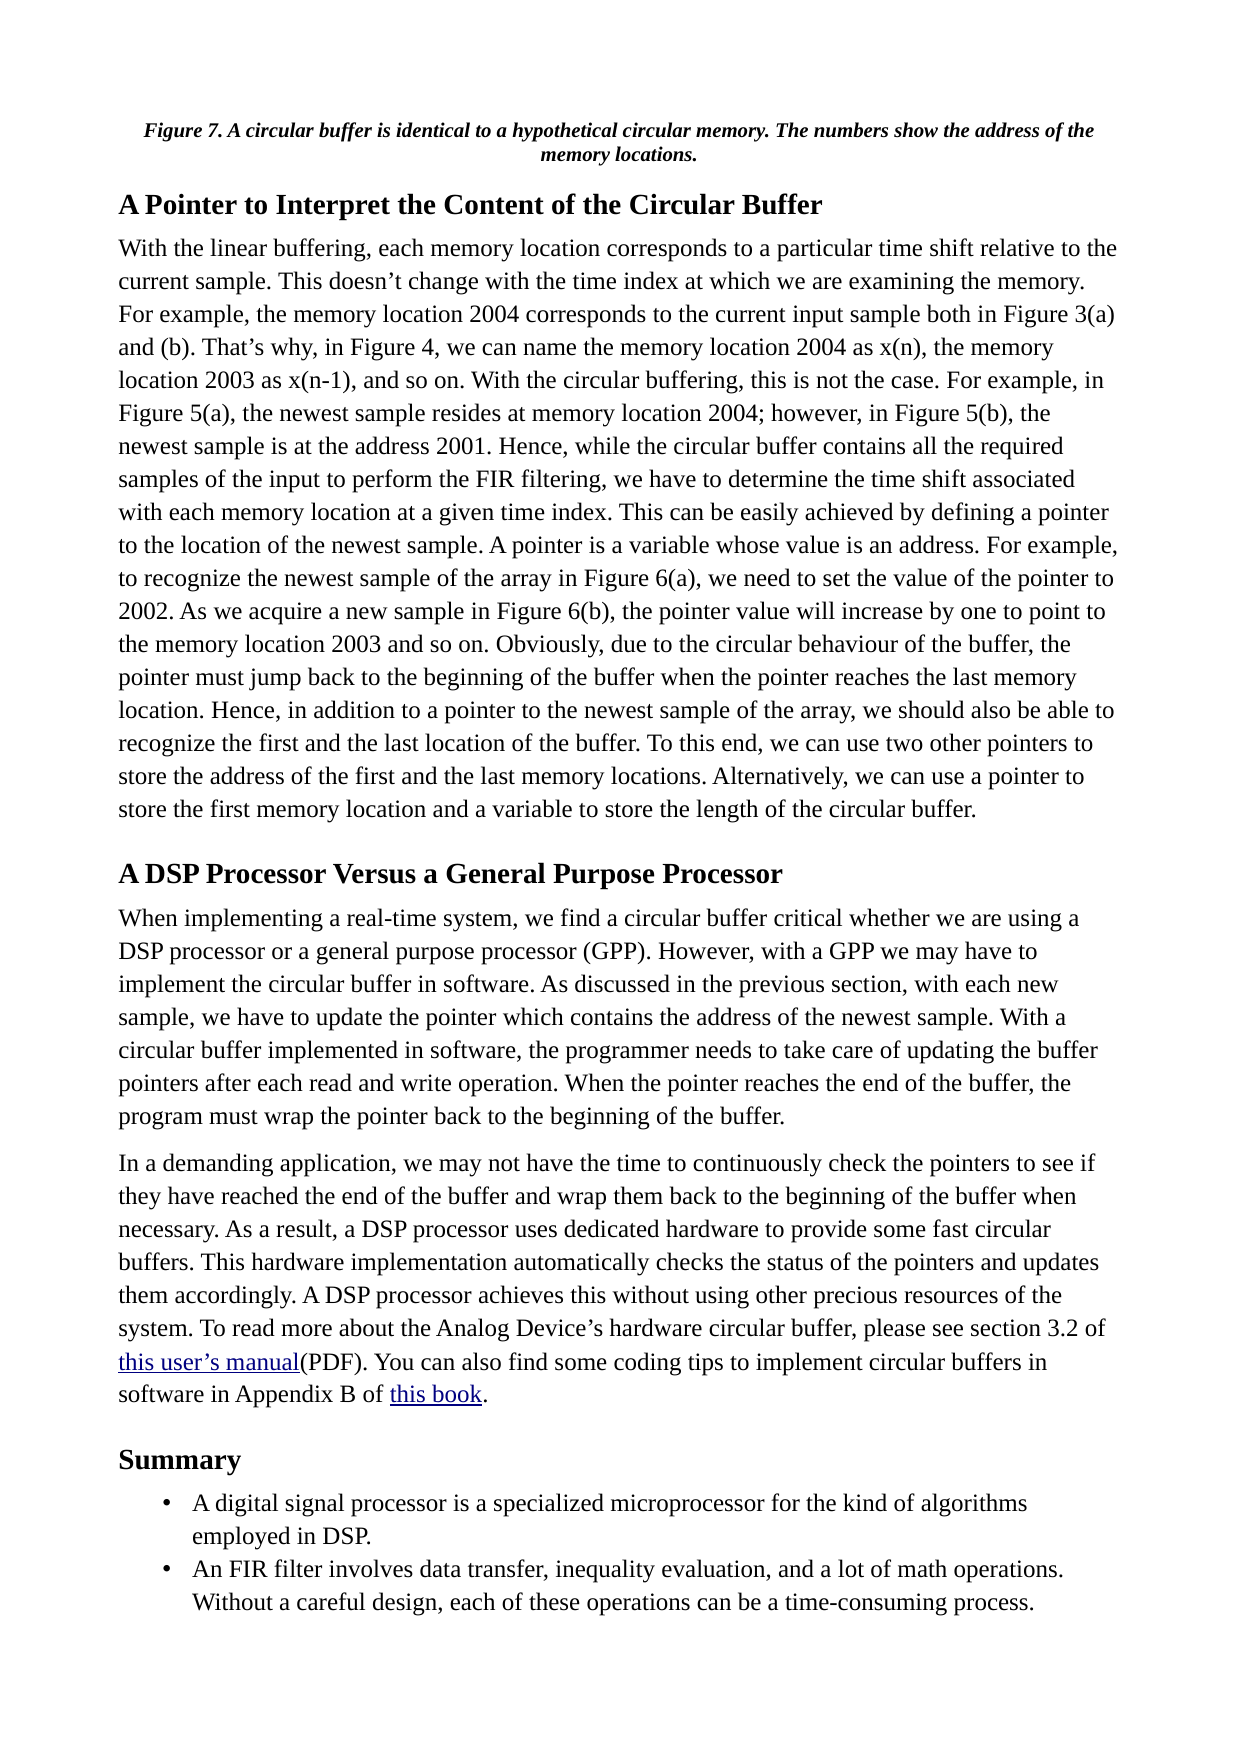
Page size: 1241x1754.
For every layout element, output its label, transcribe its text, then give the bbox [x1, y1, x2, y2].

list An FIR filter involves data transfer, inequality evaluation, and a lot of math operations. Without a careful design, each of these operations can be a time-consuming process. [162, 1554, 1122, 1616]
subtitle A DSP Processor Versus a General Purpose Processor [118, 857, 1122, 890]
subtitle A Pointer to Interpret the Content of the Circular Buffer [118, 187, 1122, 221]
subtitle Summary [118, 1442, 1122, 1475]
list A digital signal processor is a specialized microprocessor for the kind of algorithms employed in DSP. [162, 1488, 1122, 1549]
subtitle Figure 7. A circular buffer is identical to a hypothetical circular memory. The numbers show the address of the memory locations. [118, 118, 1122, 166]
text With the linear buffering, each memory location corresponds to a particular time shift relative to the current sample. This doesn’t change with the time index at which we are examining the memory. For example, the memory location 2004 corresponds to the current input sample both in Figure 3(a) and (b). That’s why, in Figure 4, we can name the memory location 2004 as x(n), the memory location 2003 as x(n-1), and so on. With the circular buffering, this is not the case. For example, in Figure 5(a), the newest sample resides at memory location 2004; however, in Figure 5(b), the newest sample is at the address 2001. Hence, while the circular buffer contains all the required samples of the input to perform the FIR filtering, we have to determine the time shift associated with each memory location at a given time index. This can be easily achieved by defining a pointer to the location of the newest sample. A pointer is a variable whose value is an address. For example, to recognize the newest sample of the array in Figure 6(a), we need to set the value of the pointer to 2002. As we acquire a new sample in Figure 6(b), the pointer value will increase by one to point to the memory location 2003 and so on. Obviously, due to the circular behaviour of the buffer, the pointer must jump back to the beginning of the buffer when the pointer reaches the last memory location. Hence, in addition to a pointer to the newest sample of the array, we should also be able to recognize the first and the last location of the buffer. To this end, we can use two other pointers to store the address of the first and the last memory locations. Alternatively, we can use a pointer to store the first memory location and a variable to store the length of the circular buffer. [118, 233, 1122, 823]
text When implementing a real-time system, we find a circular buffer critical whether we are using a DSP processor or a general purpose processor (GPP). However, with a GPP we may have to implement the circular buffer in software. As discussed in the previous section, with each new sample, we have to update the pointer which contains the address of the newest sample. With a circular buffer implemented in software, the programmer needs to take care of updating the buffer pointers after each read and write operation. When the pointer reaches the end of the buffer, the program must wrap the pointer back to the beginning of the buffer. [118, 903, 1122, 1129]
text In a demanding application, we may not have the time to continuously check the pointers to see if they have reached the end of the buffer and wrap them back to the beginning of the buffer when necessary. As a result, a DSP processor uses dedicated hardware to provide some fast circular buffers. This hardware implementation automatically checks the status of the pointers and updates them accordingly. A DSP processor achieves this without using other precious resources of the system. To read more about the Analog Device’s hardware circular buffer, please see section 3.2 of this user’s manual(PDF). You can also find some coding tips to implement circular buffers in software in Appendix B of this book. [118, 1148, 1122, 1408]
